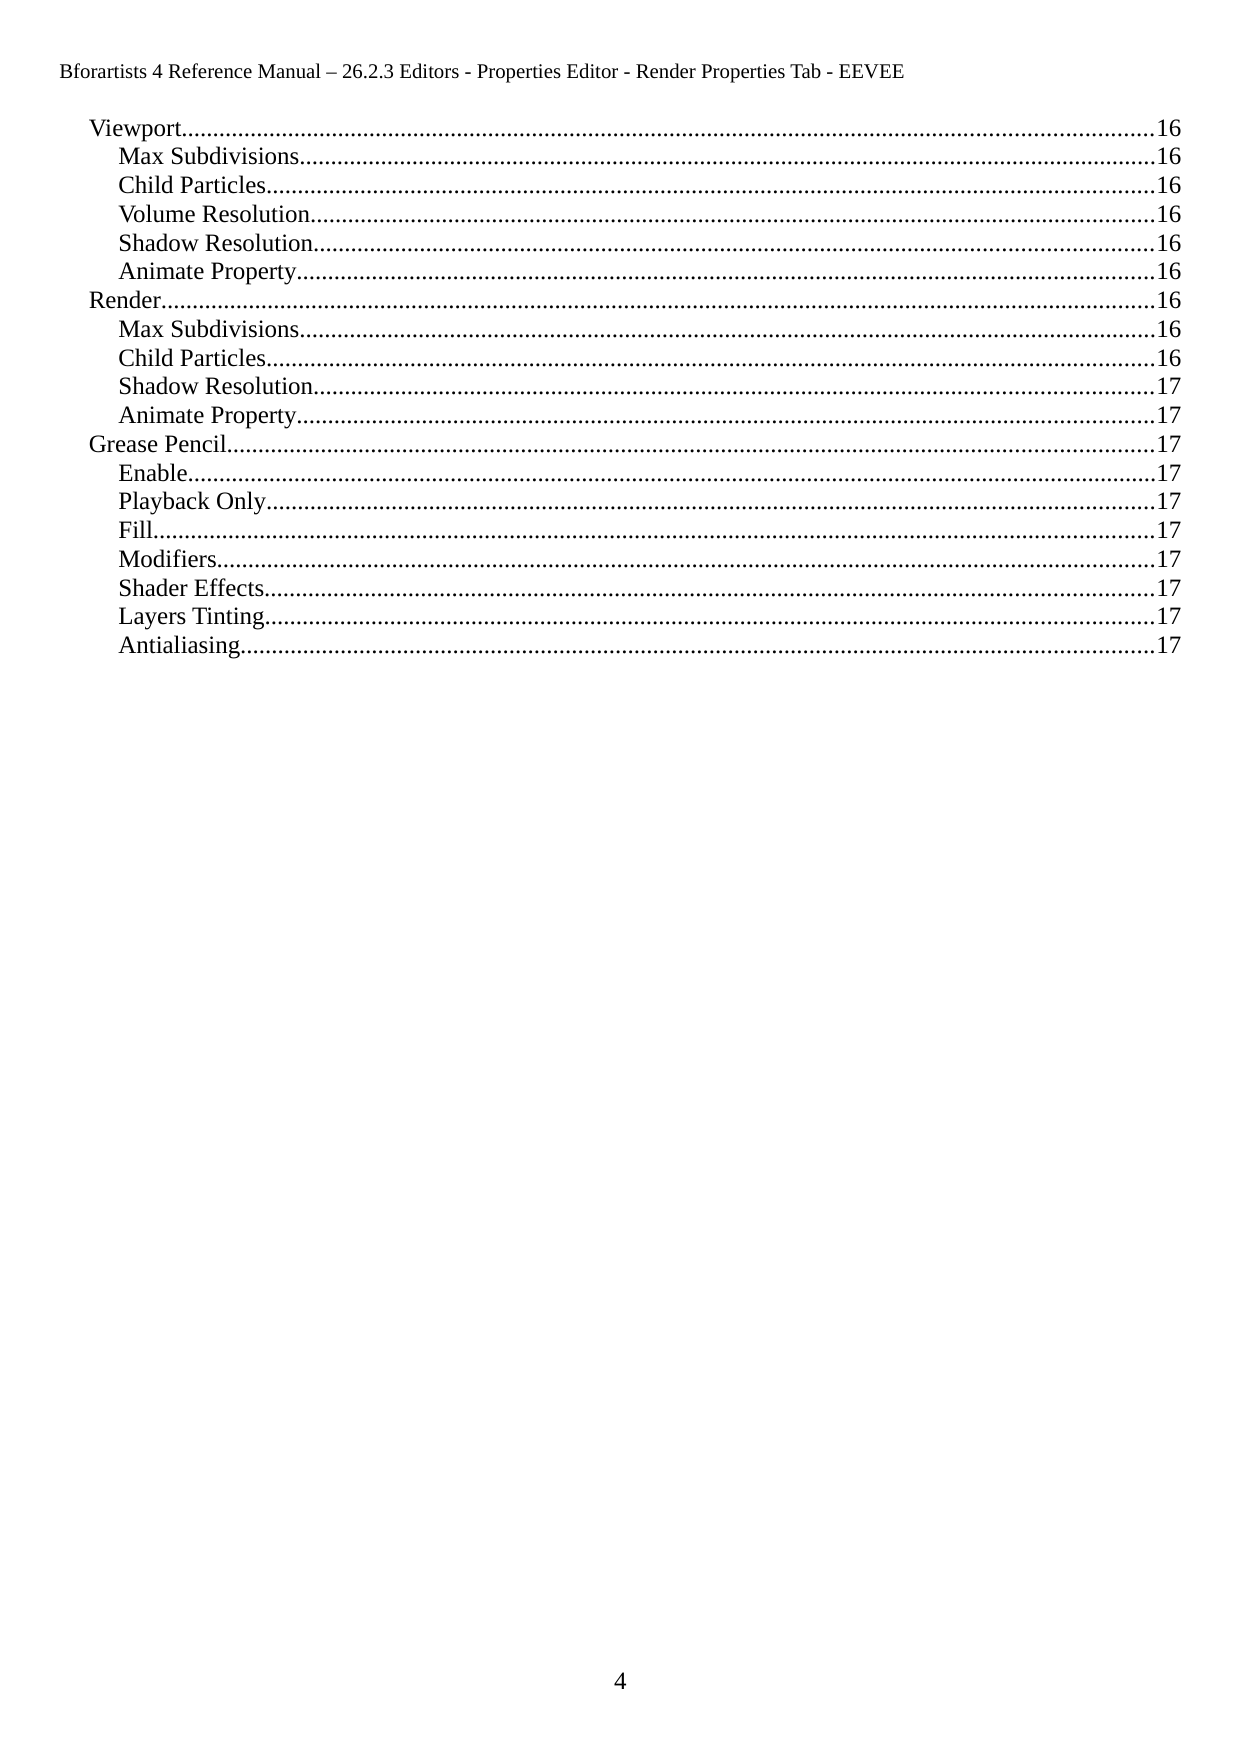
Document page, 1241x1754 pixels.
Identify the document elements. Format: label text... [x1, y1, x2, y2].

text Volume Resolution 16 [118, 199, 1181, 228]
text Animate Property 17 [118, 400, 1181, 429]
text Modifiers 17 [118, 544, 1181, 573]
text Enable 17 [118, 458, 1181, 486]
text Animate Property 16 [118, 256, 1181, 285]
text Child Particles 16 [118, 343, 1181, 371]
text Grease Pencil 17 [88, 429, 1181, 458]
text Child Particles 16 [118, 170, 1181, 199]
text Shader Effects 17 [118, 573, 1181, 601]
text Max Subdivisions 16 [118, 314, 1181, 343]
text Shadow Resolution 17 [118, 371, 1181, 400]
text Playback Only 17 [118, 486, 1181, 515]
text Layers Tinting 17 [118, 601, 1181, 630]
text Render 16 [88, 285, 1181, 314]
text Max Subdivisions 16 [118, 141, 1181, 170]
text Antialiasing 17 [118, 630, 1181, 659]
text Fill 17 [118, 515, 1181, 544]
text Viewport 16 [88, 113, 1181, 141]
text Shadow Resolution 16 [118, 228, 1181, 256]
